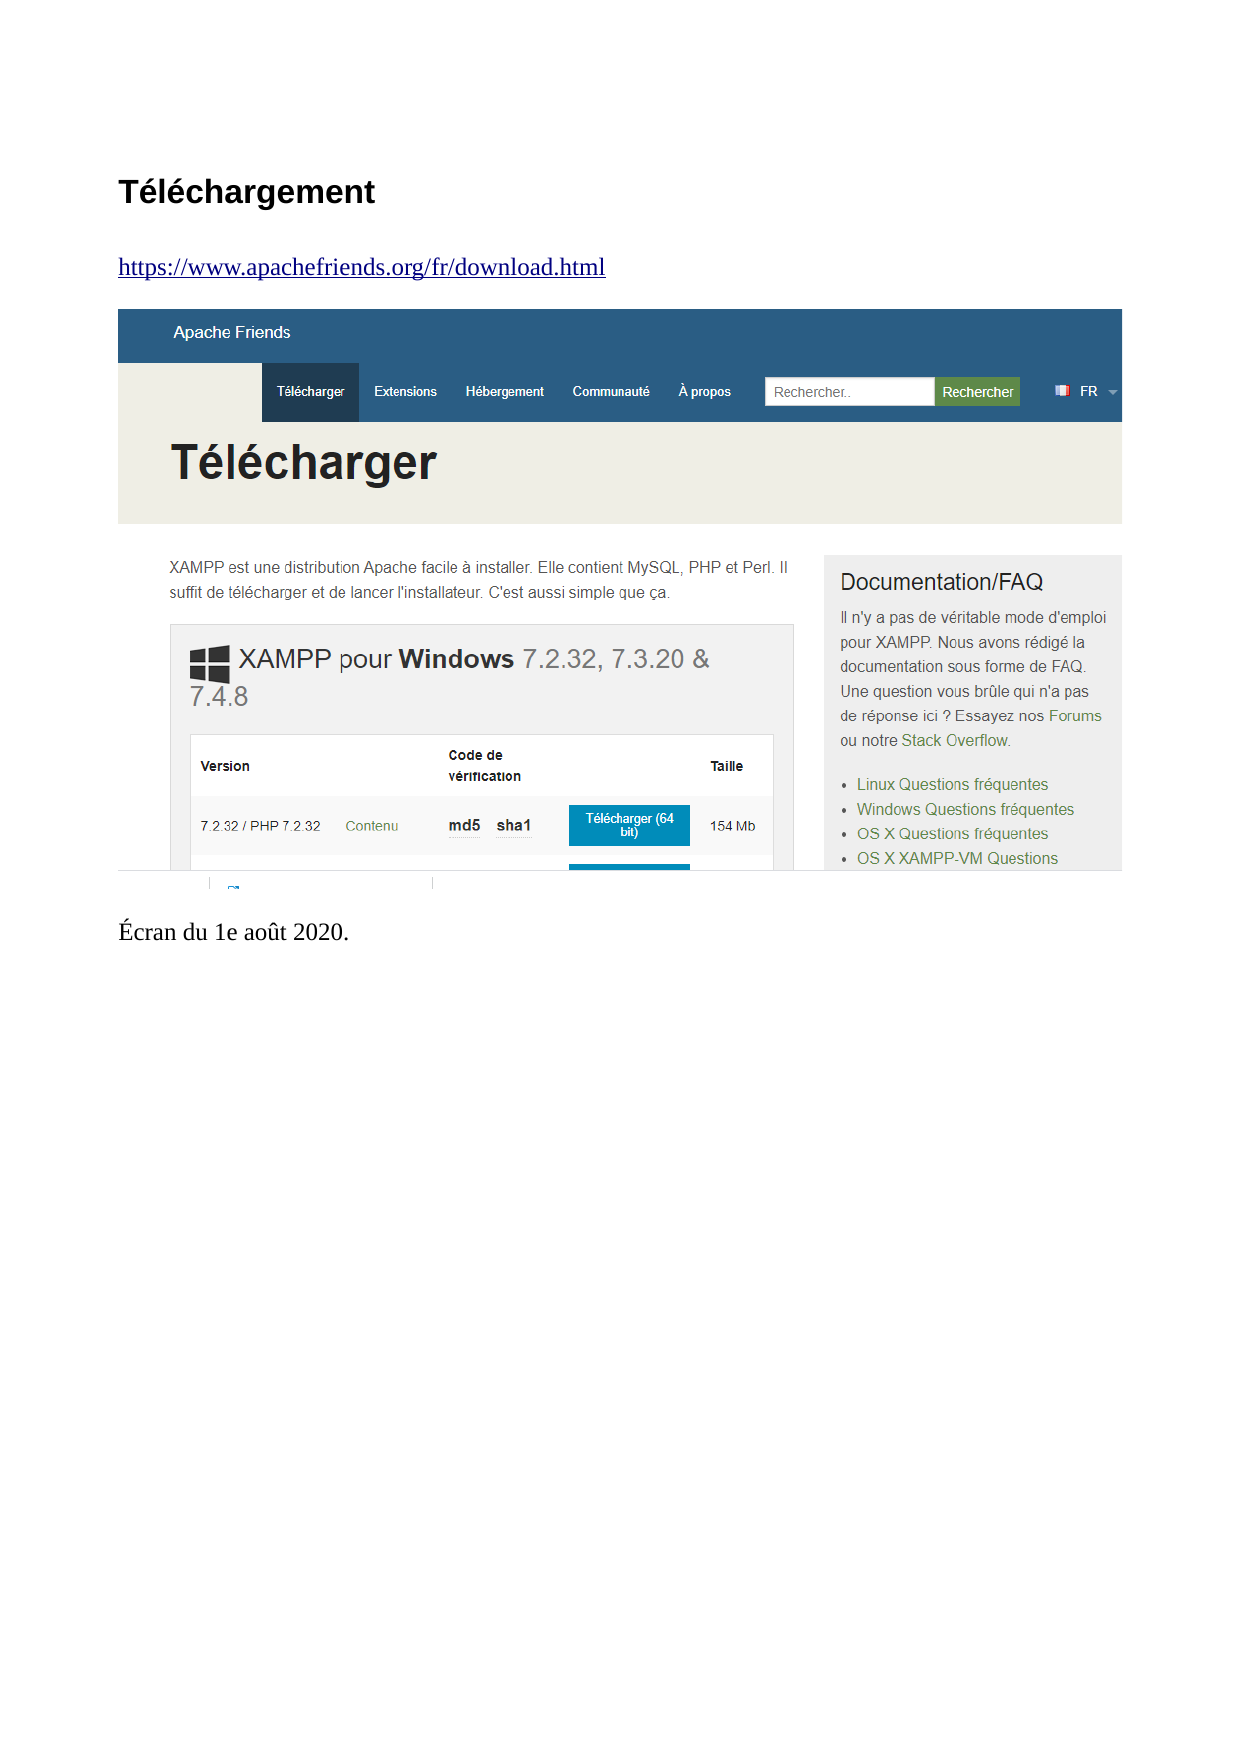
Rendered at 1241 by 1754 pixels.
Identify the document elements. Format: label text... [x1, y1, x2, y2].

text Écran du 1e août 2020. [118, 917, 1122, 946]
text https://www.apachefriends.org/fr/download.html [118, 252, 1122, 281]
picture [118, 309, 1123, 889]
subtitle Téléchargement [118, 172, 1122, 211]
